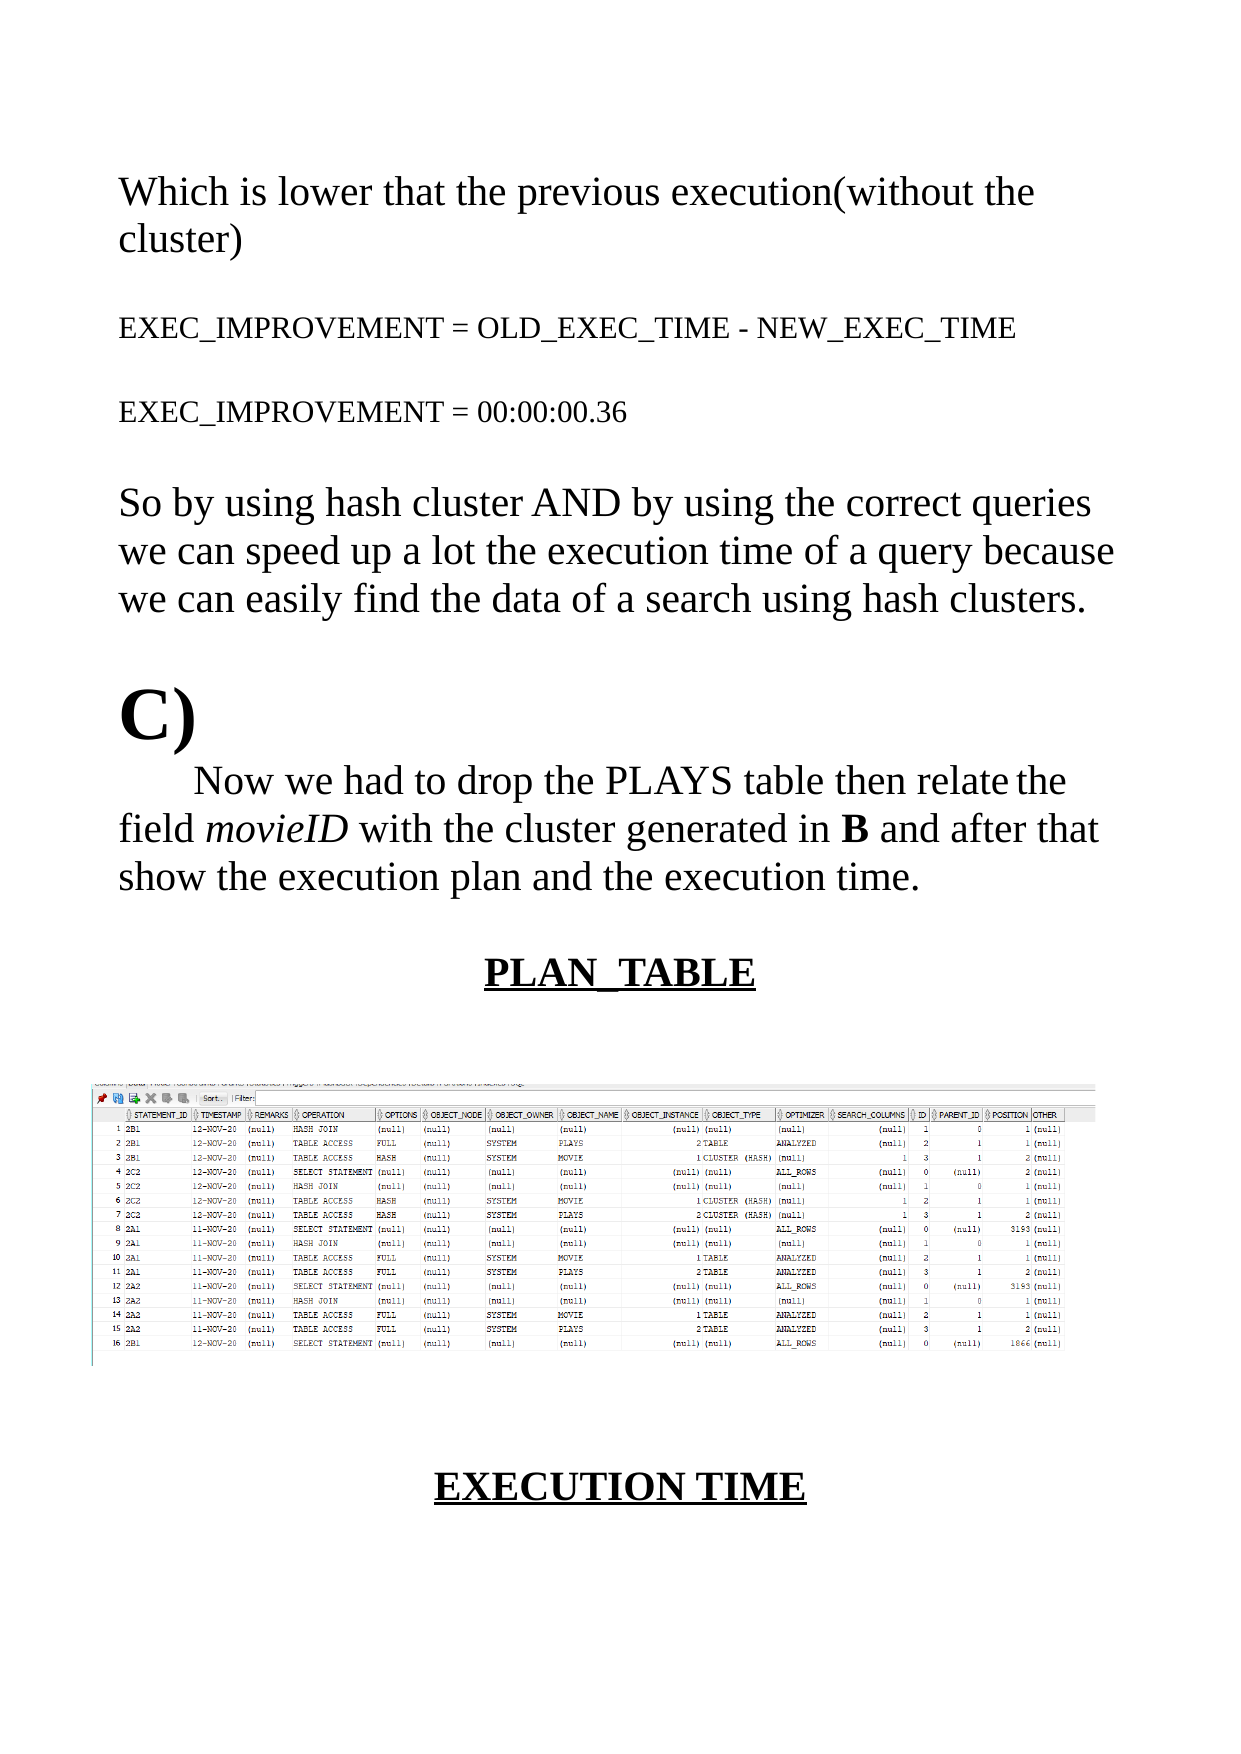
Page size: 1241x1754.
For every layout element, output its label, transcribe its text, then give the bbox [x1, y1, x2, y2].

text C) [118, 669, 1122, 755]
text Now we had to drop the PLAYS table then relate the field movieID with the cluster generated in B and after that show the execution plan and the execution time. [118, 755, 1122, 899]
text EXEC_IMPROVEMENT = OLD_EXEC_TIME - NEW_EXEC_TIME [118, 310, 1122, 346]
text EXEC_IMPROVEMENT = 00:00:00.36 [118, 394, 1122, 429]
text PLAN_TABLE [118, 947, 1122, 995]
text EXECUTION TIME [118, 1461, 1122, 1509]
picture [91, 1084, 1096, 1366]
text So by using hash cluster AND by using the correct queries we can speed up a lot the execution time of a query because we can easily find the data of a search using hash clusters. [118, 477, 1122, 621]
text Which is lower that the previous execution(without the cluster) [118, 166, 1122, 262]
